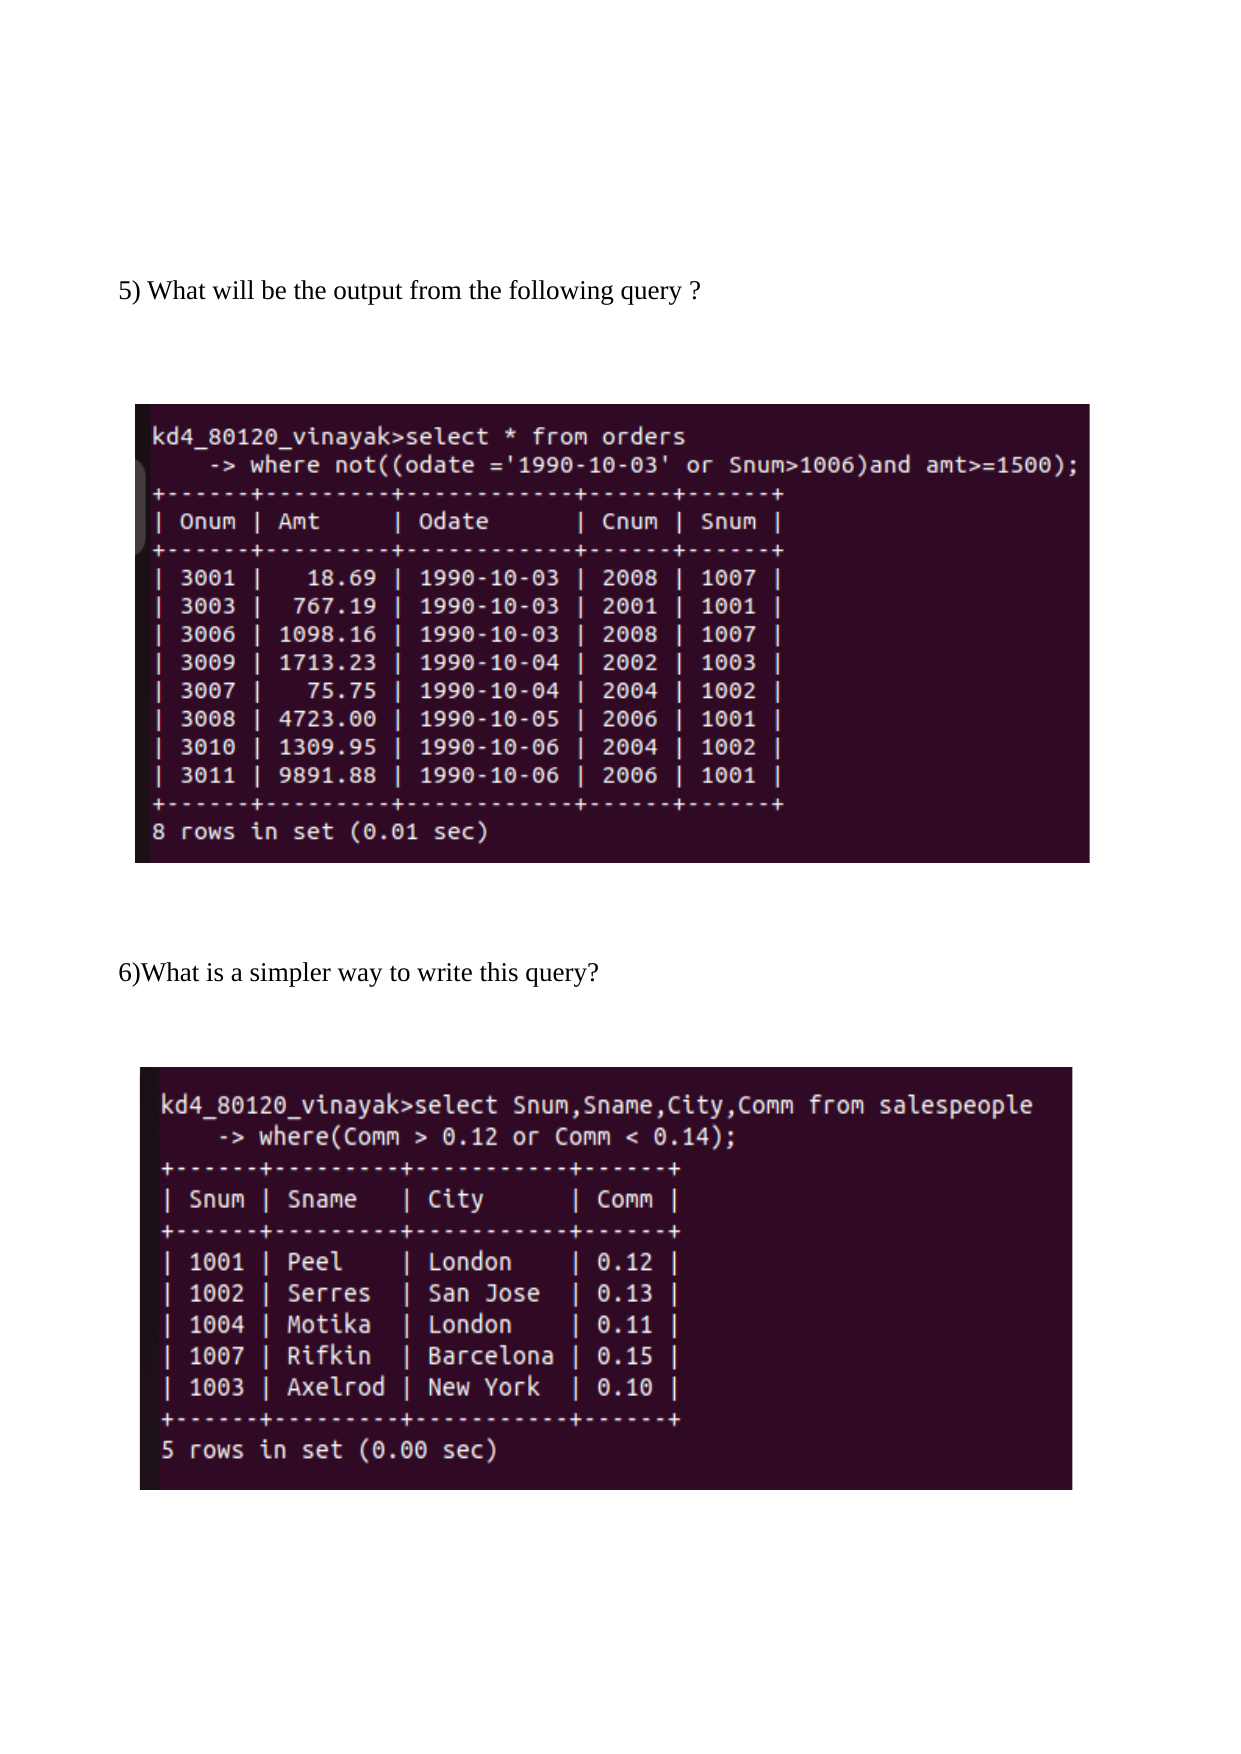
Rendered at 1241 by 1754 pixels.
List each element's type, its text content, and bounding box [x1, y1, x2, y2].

picture [135, 404, 1090, 863]
text 6)What is a simpler way to write this query? [118, 956, 1122, 987]
text 5) What will be the output from the following query ? [118, 274, 1122, 305]
picture [139, 1067, 1073, 1490]
